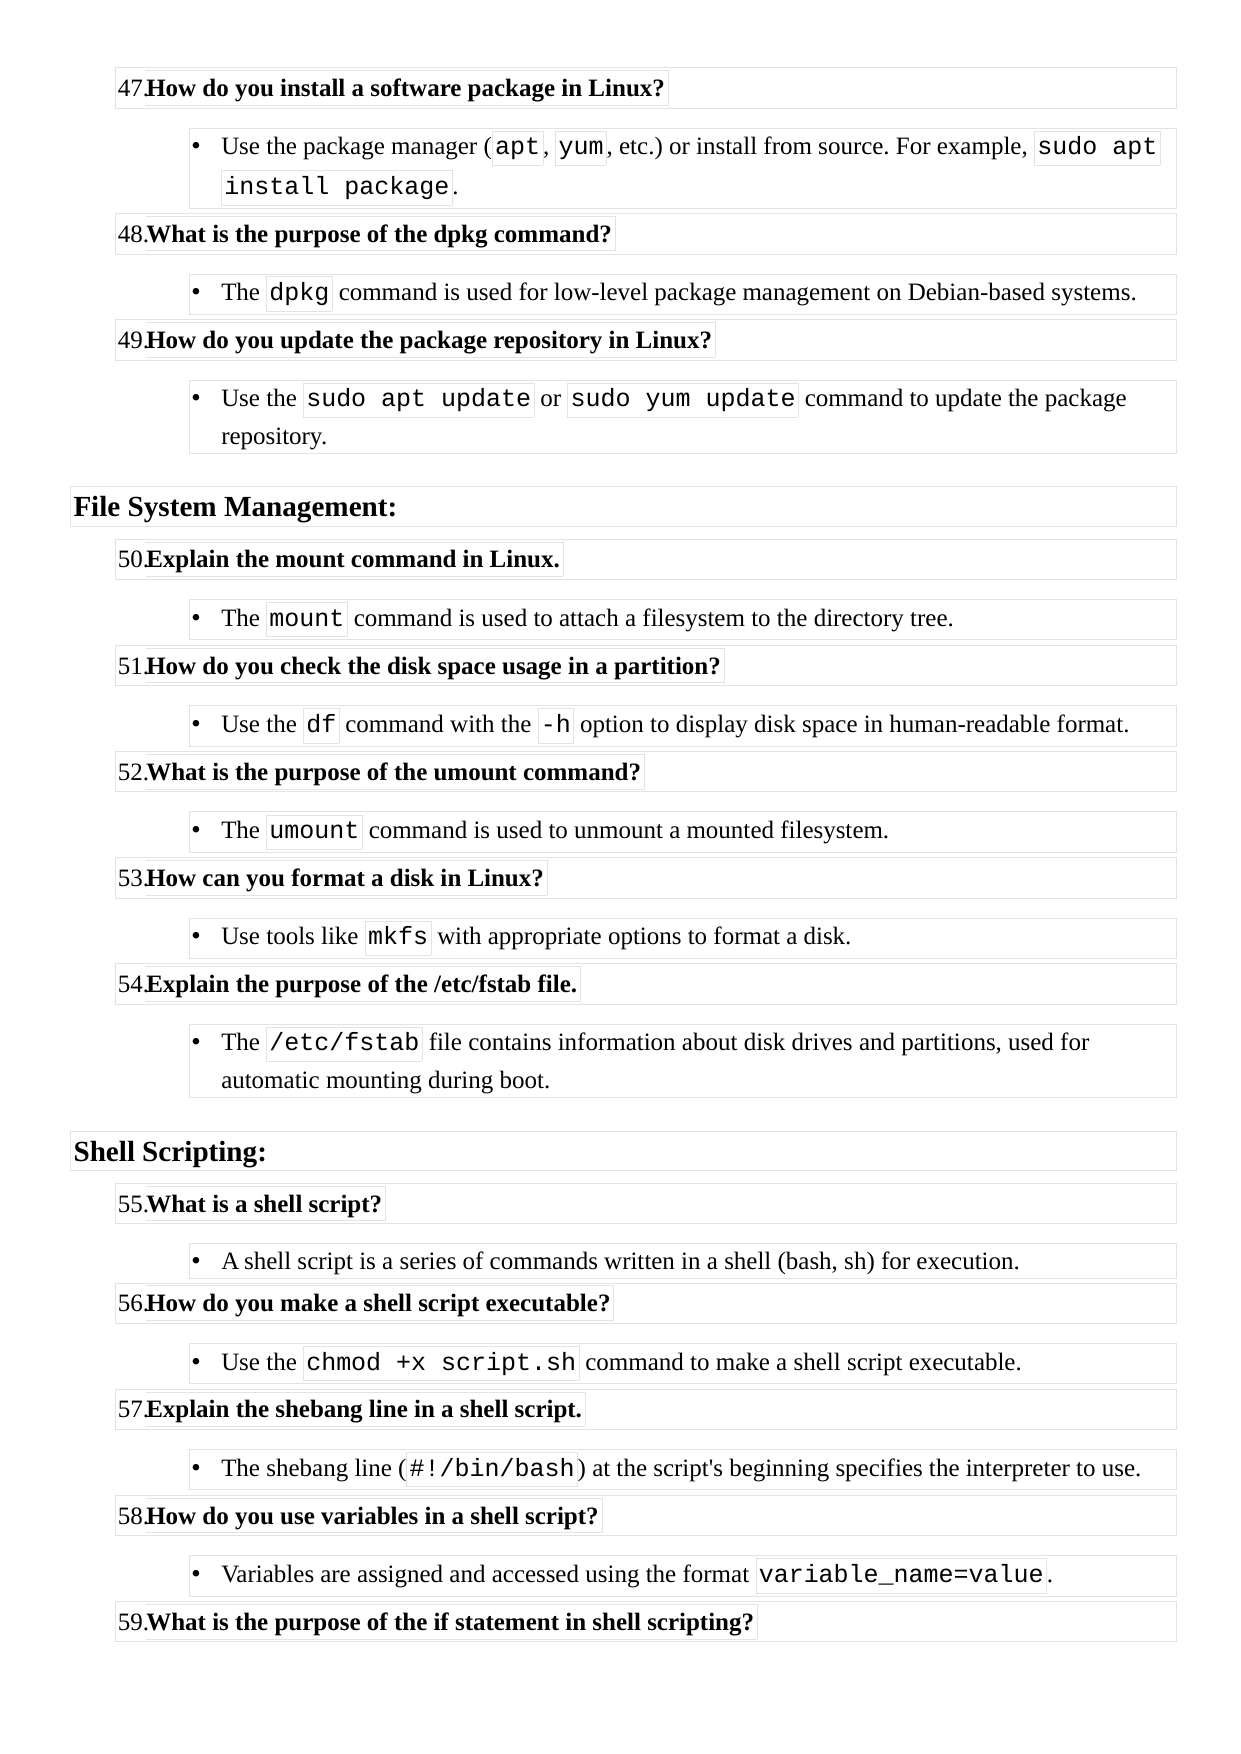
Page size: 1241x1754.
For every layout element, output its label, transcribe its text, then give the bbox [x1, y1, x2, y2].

list How do you make a shell script executable? [116, 1284, 1176, 1323]
list Use the chmod +x script.sh command to make a shell script executable. [190, 1344, 1176, 1383]
list Use the package manager (apt, yum, etc.) or install from source. For example, sudo apt install package. [190, 129, 1176, 208]
subtitle File System Management: [71, 487, 1176, 526]
list Use the df command with the -h option to display disk space in human-readable format. [190, 706, 1176, 746]
list What is the purpose of the if statement in shell scripting? [116, 1602, 1176, 1641]
list A shell script is a series of commands written in a shell (bash, sh) for execution. [190, 1244, 1176, 1278]
list The shebang line (#!/bin/bash) at the script's beginning specifies the interpreter to use. [190, 1450, 1176, 1489]
list Use the sudo apt update or sudo yum update command to update the package repository. [190, 381, 1176, 453]
list The umount command is used to unmount a mounted filesystem. [190, 812, 1176, 852]
list How do you use variables in a shell script? [116, 1496, 1176, 1535]
list Explain the purpose of the /etc/fstab file. [116, 964, 1176, 1004]
list Explain the mount command in Linux. [116, 540, 1176, 579]
list How do you install a software package in Linux? [116, 68, 1176, 108]
list What is the purpose of the dpkg command? [116, 214, 1176, 254]
subtitle Shell Scripting: [71, 1132, 1176, 1170]
list What is the purpose of the umount command? [116, 752, 1176, 791]
list How do you update the package repository in Linux? [116, 320, 1176, 360]
list How can you format a disk in Linux? [116, 858, 1176, 898]
list Variables are assigned and accessed using the format variable_name=value. [190, 1556, 1176, 1596]
list The mount command is used to attach a filesystem to the directory tree. [190, 600, 1176, 639]
list What is a shell script? [116, 1184, 1176, 1223]
list Explain the shebang line in a shell script. [116, 1390, 1176, 1429]
list The /etc/fstab file contains information about disk drives and partitions, used for automatic mounting during boot. [190, 1025, 1176, 1097]
list Use tools like mkfs with appropriate options to format a disk. [190, 919, 1176, 958]
list How do you check the disk space usage in a partition? [116, 646, 1176, 685]
list The dpkg command is used for low-level package management on Debian-based systems. [190, 275, 1176, 314]
